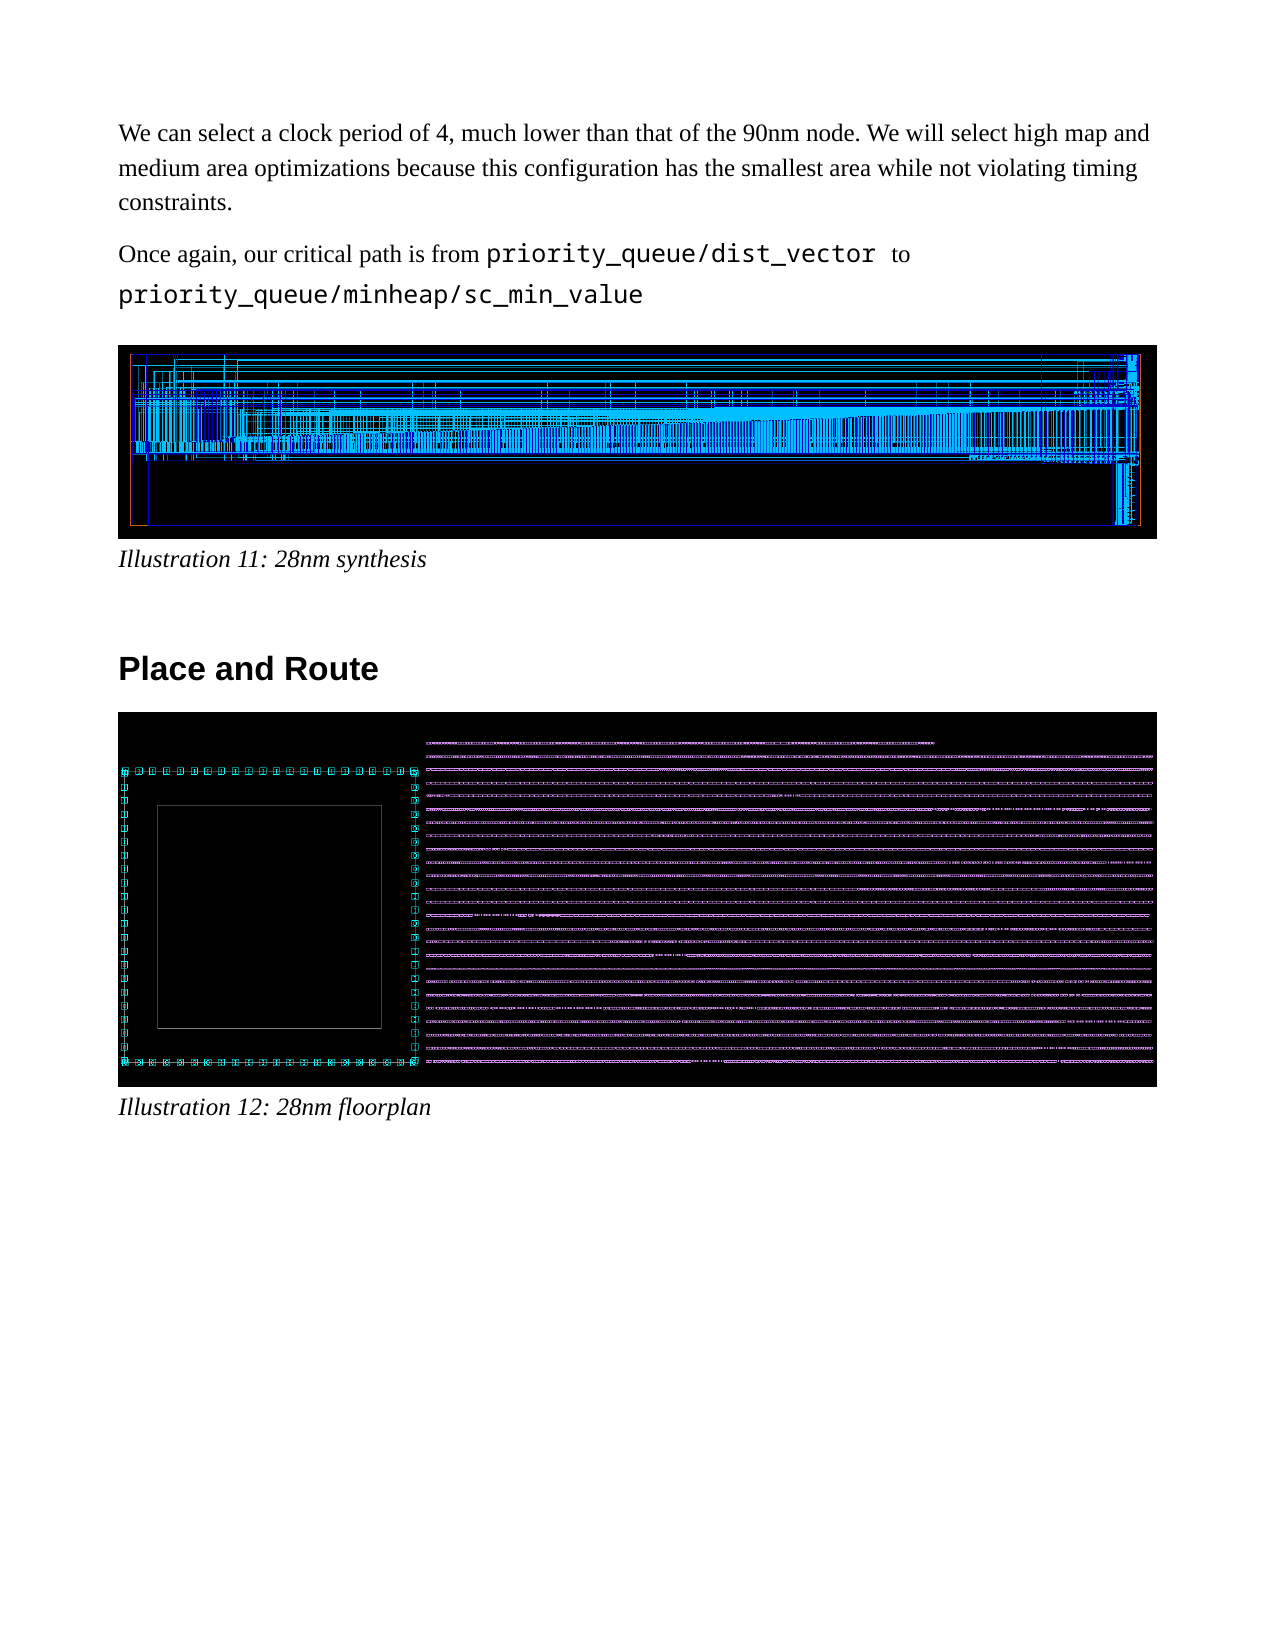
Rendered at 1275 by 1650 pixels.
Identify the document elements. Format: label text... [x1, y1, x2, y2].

picture [118, 712, 1157, 1087]
text We can select a clock period of 4, much lower than that of the 90nm node. We will select high map and medium area optimizations because this configuration has the smallest area while not violating timing constraints. [118, 118, 1157, 216]
text Once again, our critical path is from priority_queue/dist_vector to priority_queue/minheap/sc_min_value [118, 236, 1157, 311]
text Illustration 11: 28nm synthesis [118, 539, 1157, 573]
text Illustration 12: 28nm floorplan [118, 1087, 1157, 1120]
subtitle Place and Route [118, 648, 1157, 687]
picture [118, 345, 1157, 539]
